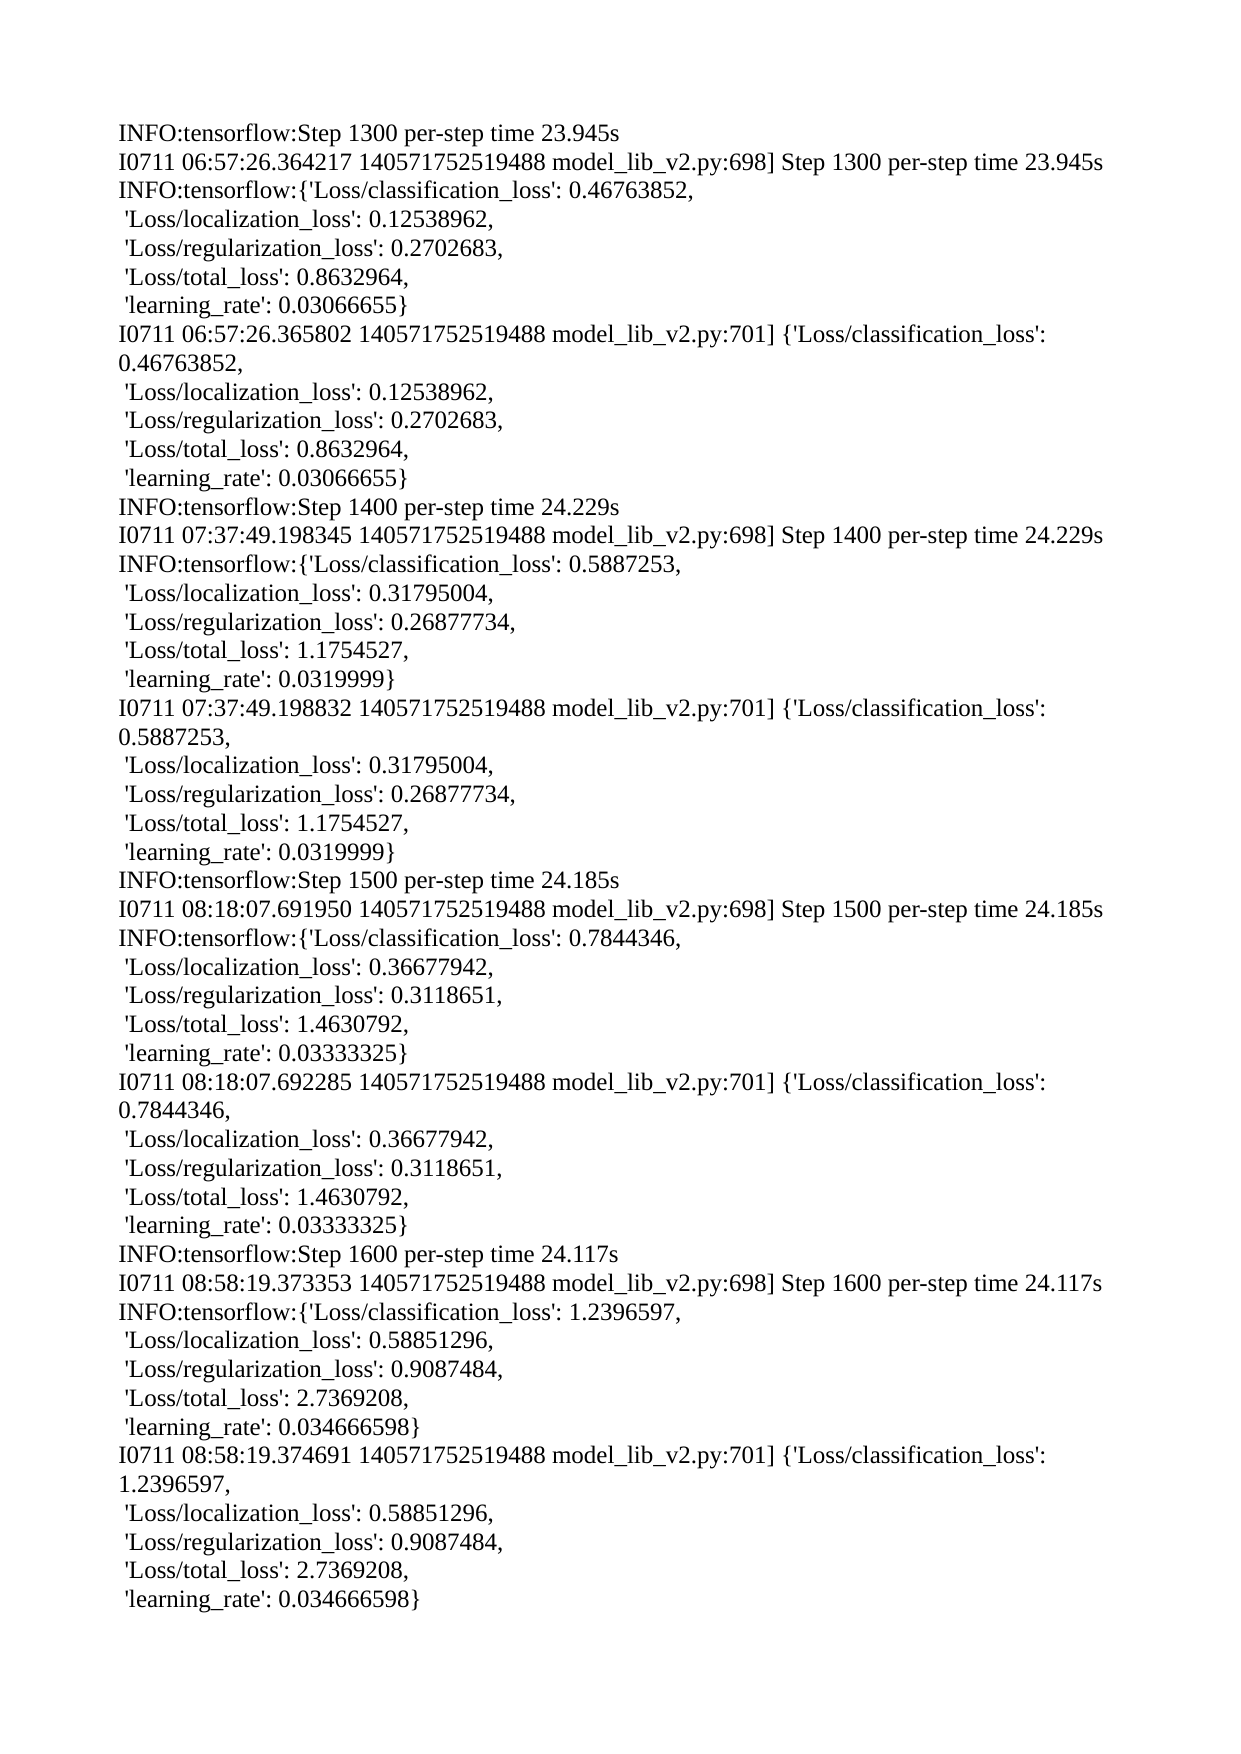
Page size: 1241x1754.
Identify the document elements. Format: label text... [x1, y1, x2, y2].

text 'Loss/regularization_loss': 0.3118651, [118, 1153, 1122, 1182]
text I0711 07:37:49.198832 140571752519488 model_lib_v2.py:701] {'Loss/classification_loss': 0.5887253, [118, 693, 1122, 751]
text 'Loss/regularization_loss': 0.2702683, [118, 233, 1122, 262]
text INFO:tensorflow:Step 1600 per-step time 24.117s [118, 1239, 1122, 1268]
text INFO:tensorflow:{'Loss/classification_loss': 1.2396597, [118, 1297, 1122, 1326]
text 'Loss/total_loss': 0.8632964, [118, 262, 1122, 291]
text 'Loss/localization_loss': 0.31795004, [118, 578, 1122, 607]
text 'Loss/localization_loss': 0.36677942, [118, 1124, 1122, 1153]
text I0711 06:57:26.364217 140571752519488 model_lib_v2.py:698] Step 1300 per-step time 23.945s [118, 147, 1122, 176]
text INFO:tensorflow:{'Loss/classification_loss': 0.46763852, [118, 176, 1122, 204]
text 'Loss/localization_loss': 0.36677942, [118, 952, 1122, 981]
text INFO:tensorflow:{'Loss/classification_loss': 0.5887253, [118, 549, 1122, 578]
text 'Loss/regularization_loss': 0.9087484, [118, 1527, 1122, 1556]
text 'learning_rate': 0.03066655} [118, 291, 1122, 319]
text INFO:tensorflow:Step 1400 per-step time 24.229s [118, 492, 1122, 521]
text 'Loss/total_loss': 1.1754527, [118, 808, 1122, 837]
text 'learning_rate': 0.03333325} [118, 1211, 1122, 1239]
text 'Loss/localization_loss': 0.12538962, [118, 204, 1122, 233]
text 'learning_rate': 0.03333325} [118, 1038, 1122, 1067]
text I0711 08:58:19.374691 140571752519488 model_lib_v2.py:701] {'Loss/classification_loss': 1.2396597, [118, 1441, 1122, 1498]
text 'Loss/localization_loss': 0.58851296, [118, 1498, 1122, 1527]
text 'Loss/regularization_loss': 0.2702683, [118, 406, 1122, 434]
text I0711 08:58:19.373353 140571752519488 model_lib_v2.py:698] Step 1600 per-step time 24.117s [118, 1268, 1122, 1297]
text 'Loss/regularization_loss': 0.26877734, [118, 779, 1122, 808]
text 'learning_rate': 0.034666598} [118, 1584, 1122, 1613]
text 'learning_rate': 0.0319999} [118, 664, 1122, 693]
text 'Loss/total_loss': 1.4630792, [118, 1009, 1122, 1038]
text INFO:tensorflow:Step 1500 per-step time 24.185s [118, 866, 1122, 894]
text 'Loss/total_loss': 1.1754527, [118, 636, 1122, 664]
text INFO:tensorflow:{'Loss/classification_loss': 0.7844346, [118, 923, 1122, 952]
text 'Loss/localization_loss': 0.58851296, [118, 1326, 1122, 1354]
text 'learning_rate': 0.034666598} [118, 1412, 1122, 1441]
text 'Loss/total_loss': 2.7369208, [118, 1556, 1122, 1584]
text I0711 07:37:49.198345 140571752519488 model_lib_v2.py:698] Step 1400 per-step time 24.229s [118, 521, 1122, 549]
text I0711 08:18:07.691950 140571752519488 model_lib_v2.py:698] Step 1500 per-step time 24.185s [118, 894, 1122, 923]
text 'Loss/localization_loss': 0.12538962, [118, 377, 1122, 406]
text 'Loss/total_loss': 2.7369208, [118, 1383, 1122, 1412]
text 'Loss/localization_loss': 0.31795004, [118, 751, 1122, 779]
text 'Loss/regularization_loss': 0.9087484, [118, 1354, 1122, 1383]
text 'learning_rate': 0.03066655} [118, 463, 1122, 492]
text 'Loss/regularization_loss': 0.26877734, [118, 607, 1122, 636]
text 'Loss/total_loss': 0.8632964, [118, 434, 1122, 463]
text I0711 08:18:07.692285 140571752519488 model_lib_v2.py:701] {'Loss/classification_loss': 0.7844346, [118, 1067, 1122, 1124]
text 'Loss/regularization_loss': 0.3118651, [118, 981, 1122, 1009]
text 'learning_rate': 0.0319999} [118, 837, 1122, 866]
text INFO:tensorflow:Step 1300 per-step time 23.945s [118, 118, 1122, 147]
text I0711 06:57:26.365802 140571752519488 model_lib_v2.py:701] {'Loss/classification_loss': 0.46763852, [118, 319, 1122, 377]
text 'Loss/total_loss': 1.4630792, [118, 1182, 1122, 1211]
